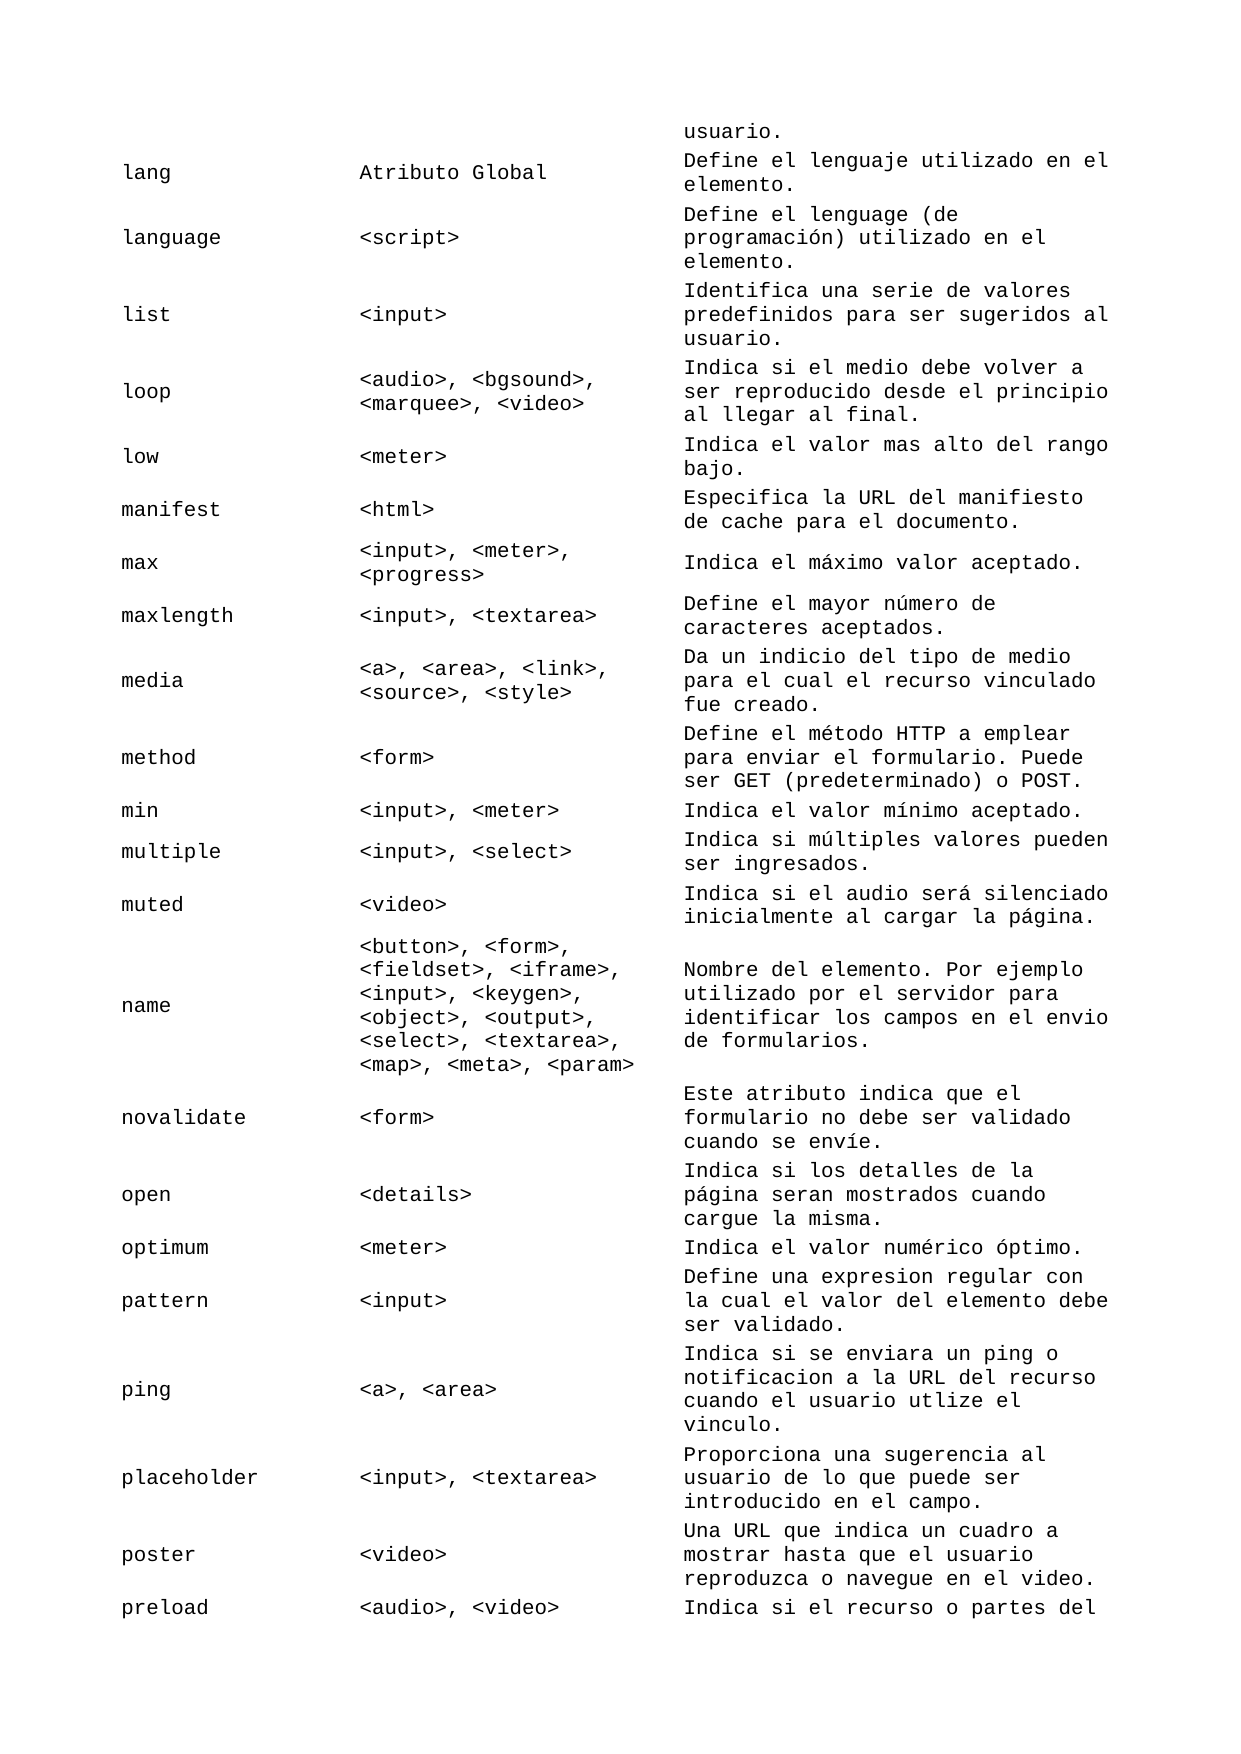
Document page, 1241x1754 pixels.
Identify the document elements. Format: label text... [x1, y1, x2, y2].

table_cell Define el lenguaje utilizado en el elemento. [680, 148, 1122, 201]
table_cell multiple [118, 827, 356, 880]
table_cell <input>, <textarea> [356, 1441, 680, 1517]
table_cell <input>, <select> [356, 827, 680, 880]
table_cell <input> [356, 278, 680, 354]
table_cell list [118, 278, 356, 354]
table_cell <audio>, <bgsound>, <marquee>, <video> [356, 354, 680, 431]
table_cell Especifica la URL del manifiesto de cache para el documento. [680, 484, 1122, 537]
table_cell <button>, <form>, <fieldset>, <iframe>, <input>, <keygen>, <object>, <output>, <select>, <textarea>, <map>, <meta>, <param> [356, 933, 680, 1081]
table_cell pattern [118, 1264, 356, 1340]
table_cell Define el método HTTP a emplear para enviar el formulario. Puede ser GET (predeterminado) o POST. [680, 720, 1122, 797]
table_cell min [118, 797, 356, 827]
table_cell Indica el valor mas alto del rango bajo. [680, 431, 1122, 484]
table_cell muted [118, 880, 356, 933]
table_cell Nombre del elemento. Por ejemplo utilizado por el servidor para identificar los campos en el envio de formularios. [680, 933, 1122, 1081]
table_cell optimum [118, 1234, 356, 1263]
table_cell <script> [356, 201, 680, 277]
table_cell Indica si el audio será silenciado inicialmente al cargar la página. [680, 880, 1122, 933]
table_cell <meter> [356, 431, 680, 484]
table_cell Define una expresion regular con la cual el valor del elemento debe ser validado. [680, 1264, 1122, 1340]
table_cell loop [118, 354, 356, 431]
table_cell <details> [356, 1157, 680, 1234]
table_cell <input> [356, 1264, 680, 1340]
table_cell <input>, <meter> [356, 797, 680, 827]
table_cell Una URL que indica un cuadro a mostrar hasta que el usuario reproduzca o navegue en el video. [680, 1518, 1122, 1594]
table_cell open [118, 1157, 356, 1234]
table_cell placeholder [118, 1441, 356, 1517]
table_cell <meter> [356, 1234, 680, 1263]
table_cell <a>, <area>, <link>, <source>, <style> [356, 644, 680, 720]
table_cell [118, 118, 356, 148]
table_cell Identifica una serie de valores predefinidos para ser sugeridos al usuario. [680, 278, 1122, 354]
table_cell media [118, 644, 356, 720]
table_cell maxlength [118, 590, 356, 643]
table_cell <html> [356, 484, 680, 537]
table_cell Indica si se enviara un ping o notificacion a la URL del recurso cuando el usuario utlize el vinculo. [680, 1340, 1122, 1441]
table_cell Indica el valor mínimo aceptado. [680, 797, 1122, 827]
table_cell Proporciona una sugerencia al usuario de lo que puede ser introducido en el campo. [680, 1441, 1122, 1517]
table_cell low [118, 431, 356, 484]
table_cell <form> [356, 1081, 680, 1157]
table_cell max [118, 537, 356, 590]
table_cell Define el lenguage (de programación) utilizado en el elemento. [680, 201, 1122, 277]
table_cell Indica si el medio debe volver a ser reproducido desde el principio al llegar al final. [680, 354, 1122, 431]
table_cell poster [118, 1518, 356, 1594]
table_cell novalidate [118, 1081, 356, 1157]
table_cell <a>, <area> [356, 1340, 680, 1441]
table_cell <form> [356, 720, 680, 797]
table_cell ping [118, 1340, 356, 1441]
table_cell lang [118, 148, 356, 201]
table_cell usuario. [680, 118, 1122, 148]
table_cell Indica el valor numérico óptimo. [680, 1234, 1122, 1263]
table_cell Atributo Global [356, 148, 680, 201]
table_cell [356, 118, 680, 148]
table_cell Indica si el recurso o partes del [680, 1594, 1122, 1624]
table_cell language [118, 201, 356, 277]
table_cell name [118, 933, 356, 1081]
table_cell Este atributo indica que el formulario no debe ser validado cuando se envíe. [680, 1081, 1122, 1157]
table_cell Indica el máximo valor aceptado. [680, 537, 1122, 590]
table_cell <video> [356, 1518, 680, 1594]
table_cell <input>, <textarea> [356, 590, 680, 643]
table_cell Da un indicio del tipo de medio para el cual el recurso vinculado fue creado. [680, 644, 1122, 720]
table_cell Define el mayor número de caracteres aceptados. [680, 590, 1122, 643]
table_cell <video> [356, 880, 680, 933]
table_cell manifest [118, 484, 356, 537]
table_cell method [118, 720, 356, 797]
table_cell Indica si múltiples valores pueden ser ingresados. [680, 827, 1122, 880]
table_cell preload [118, 1594, 356, 1624]
table_cell <audio>, <video> [356, 1594, 680, 1624]
table_cell <input>, <meter>, <progress> [356, 537, 680, 590]
table_cell Indica si los detalles de la página seran mostrados cuando cargue la misma. [680, 1157, 1122, 1234]
